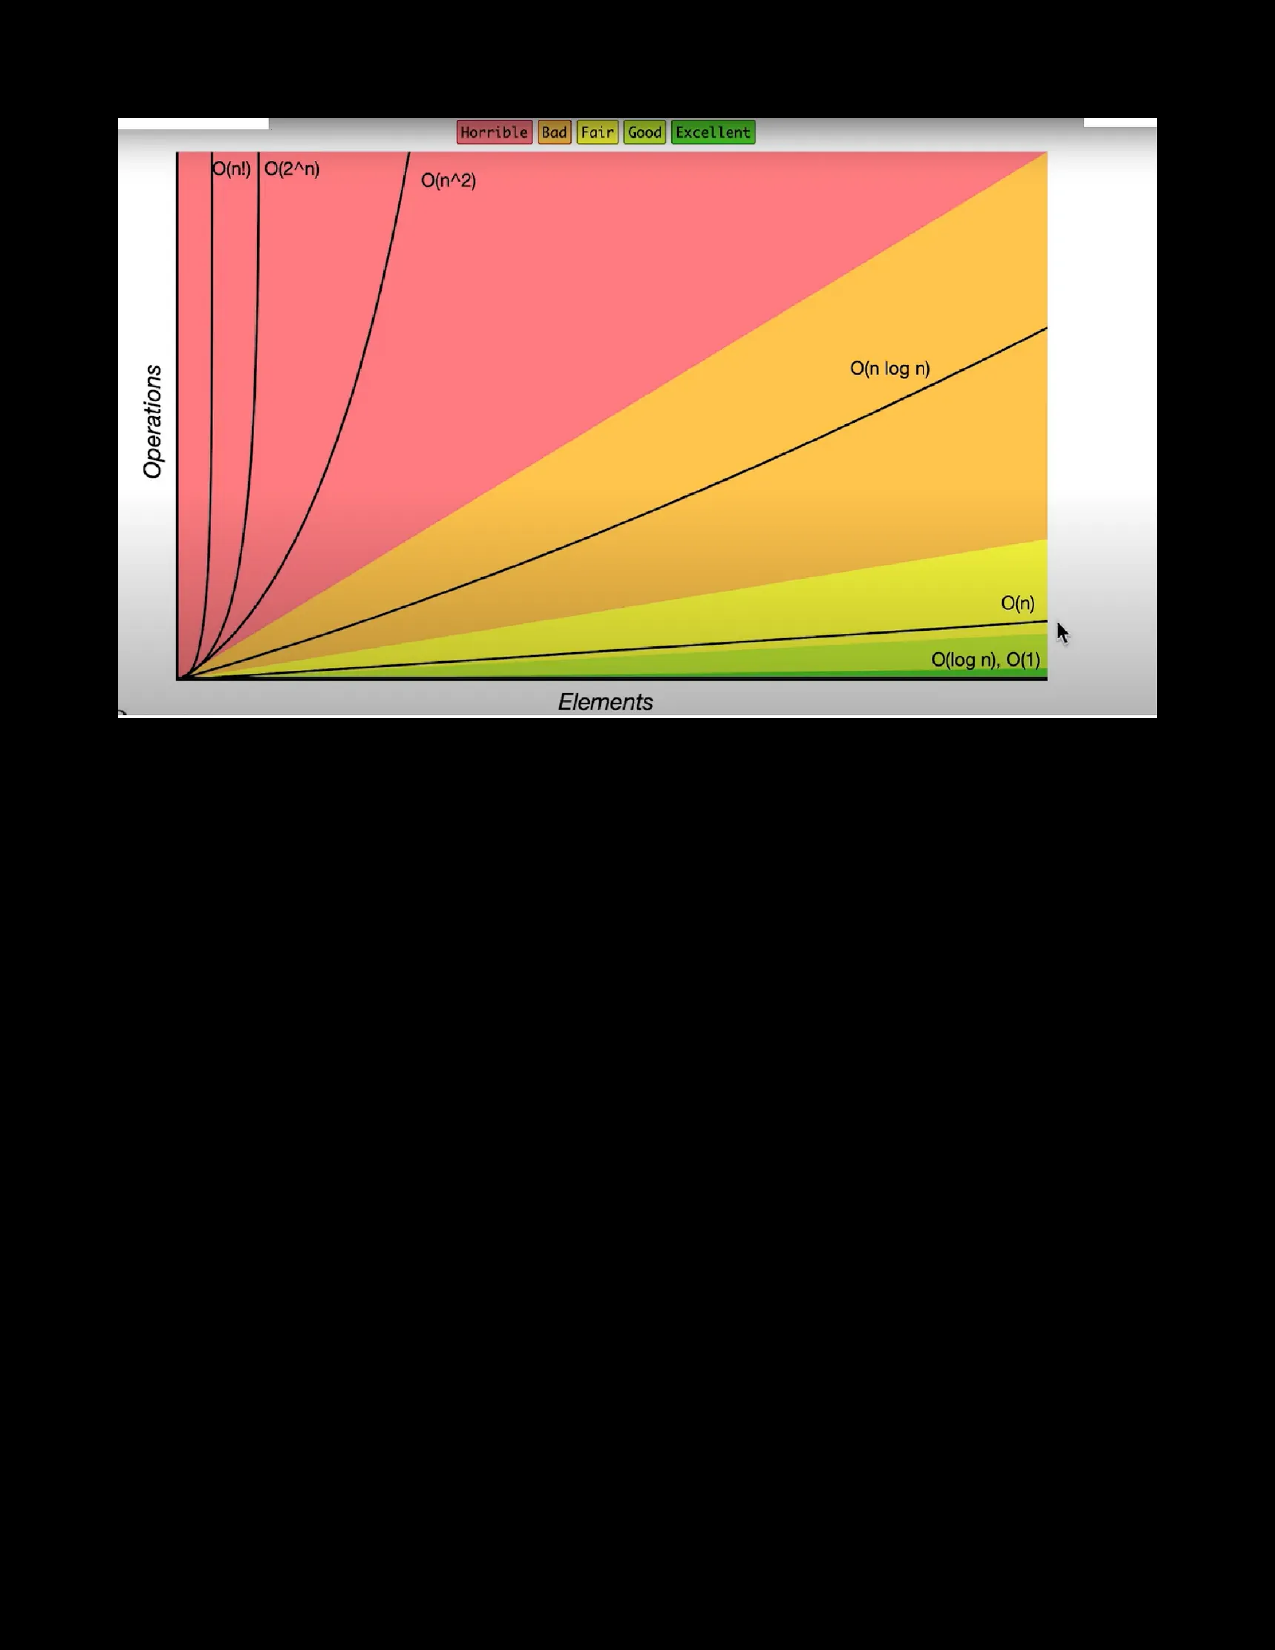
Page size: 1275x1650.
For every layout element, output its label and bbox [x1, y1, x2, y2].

picture [118, 118, 1157, 718]
